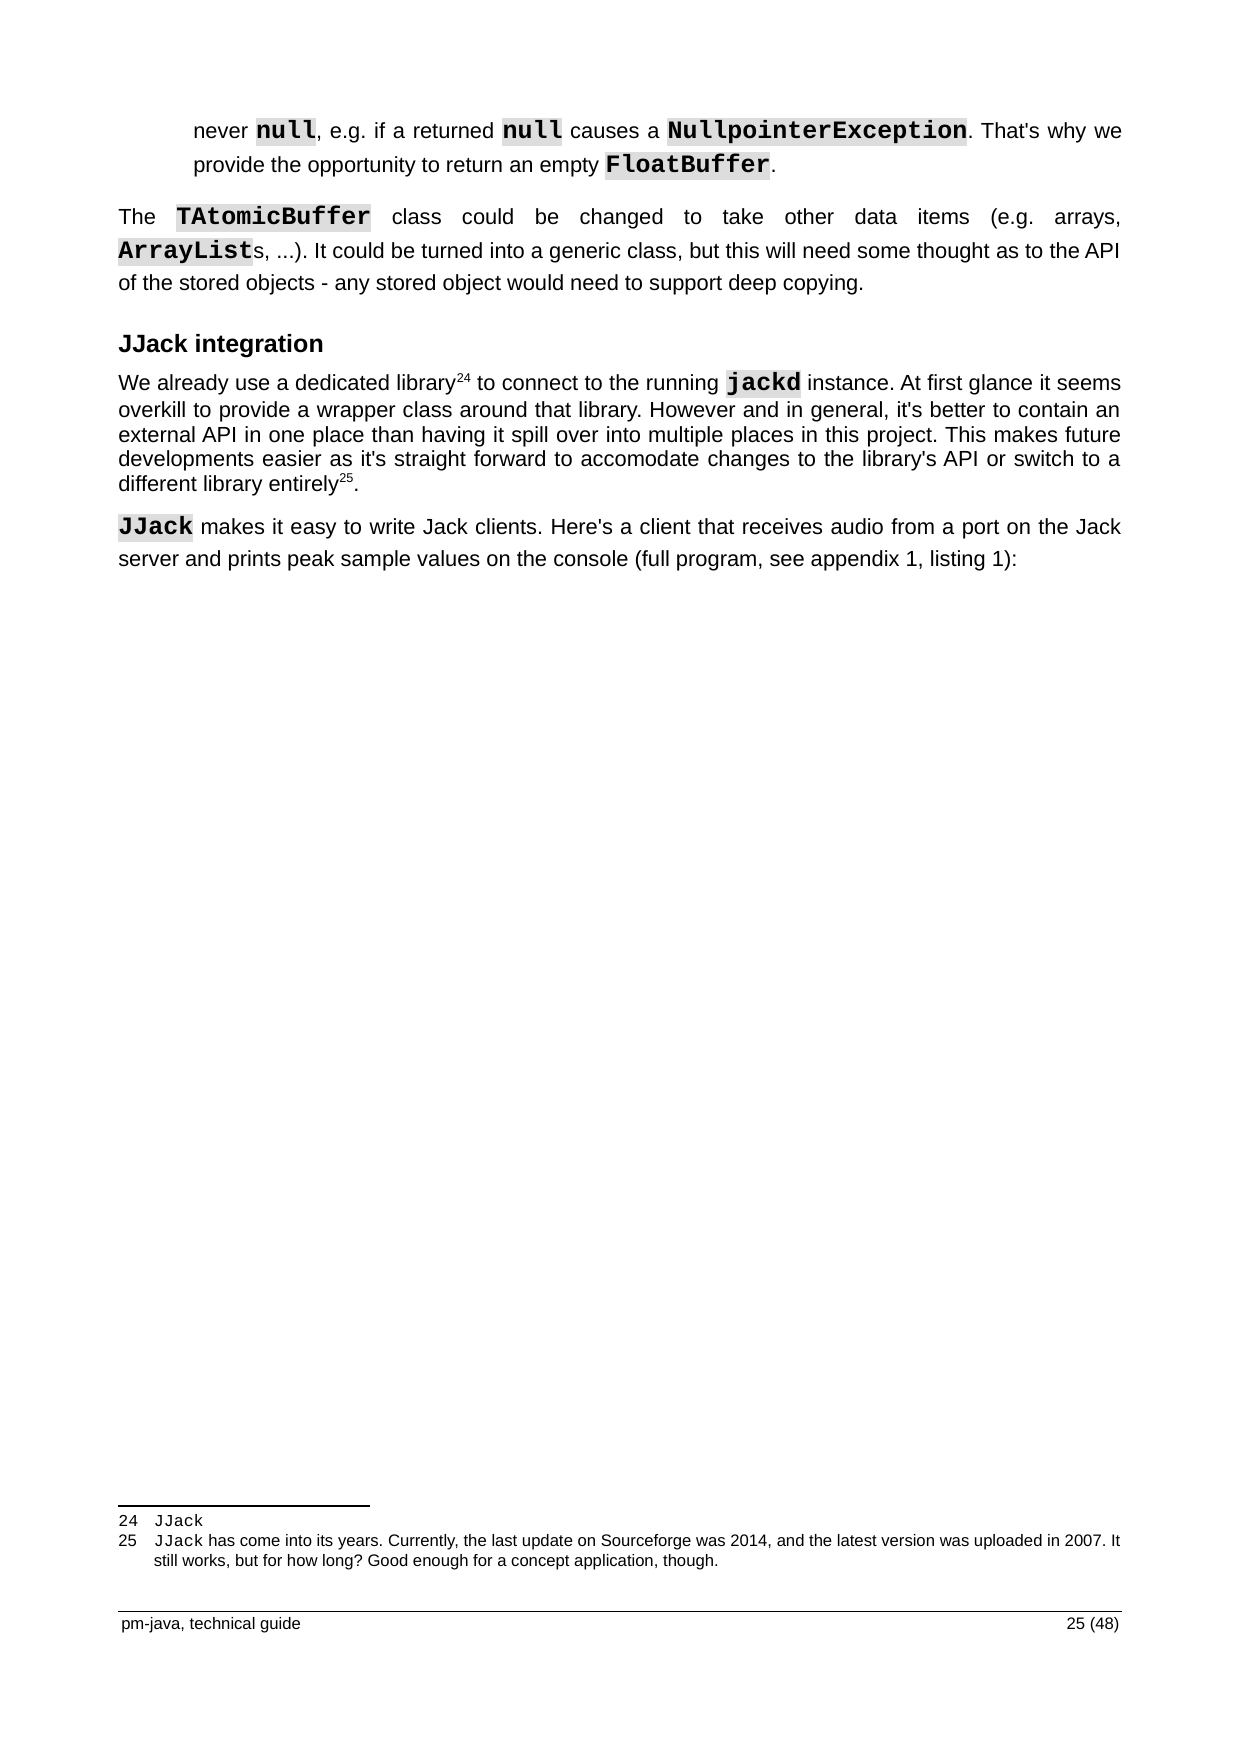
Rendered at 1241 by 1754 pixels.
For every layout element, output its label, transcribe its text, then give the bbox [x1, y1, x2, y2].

subtitle JJack integration [118, 330, 1122, 358]
text JJack [118, 1512, 1122, 1531]
text We already use a dedicated library to connect to the running jackd instance. At first glance it seems overkill to provide a wrapper class around that library. However and in general, it's better to contain an external API in one place than having it spill over into multiple places in this project. This makes future developments easier as it's straight forward to accomodate changes to the library's API or switch to a different library entirely. [118, 369, 1122, 496]
text JJack has come into its years. Currently, the last update on Sourceforge was 2014, and the latest version was uploaded in 2007. It still works, but for how long? Good enough for a concept application, though. [118, 1531, 1122, 1570]
text JJack makes it easy to write Jack clients. Here's a client that receives audio from a port on the Jack server and prints peak sample values on the console (full program, see appendix 1, listing 1): [118, 513, 1122, 571]
list never null, e.g. if a returned null causes a NullpointerException. That's why we provide the opportunity to return an empty FloatBuffer. [156, 118, 1122, 180]
text The TAtomicBuffer class could be changed to take other data items (e.g. arrays, ArrayLists, ...). It could be turned into a generic class, but this will need some thought as to the API of the stored objects - any stored object would need to support deep copying. [118, 204, 1122, 295]
